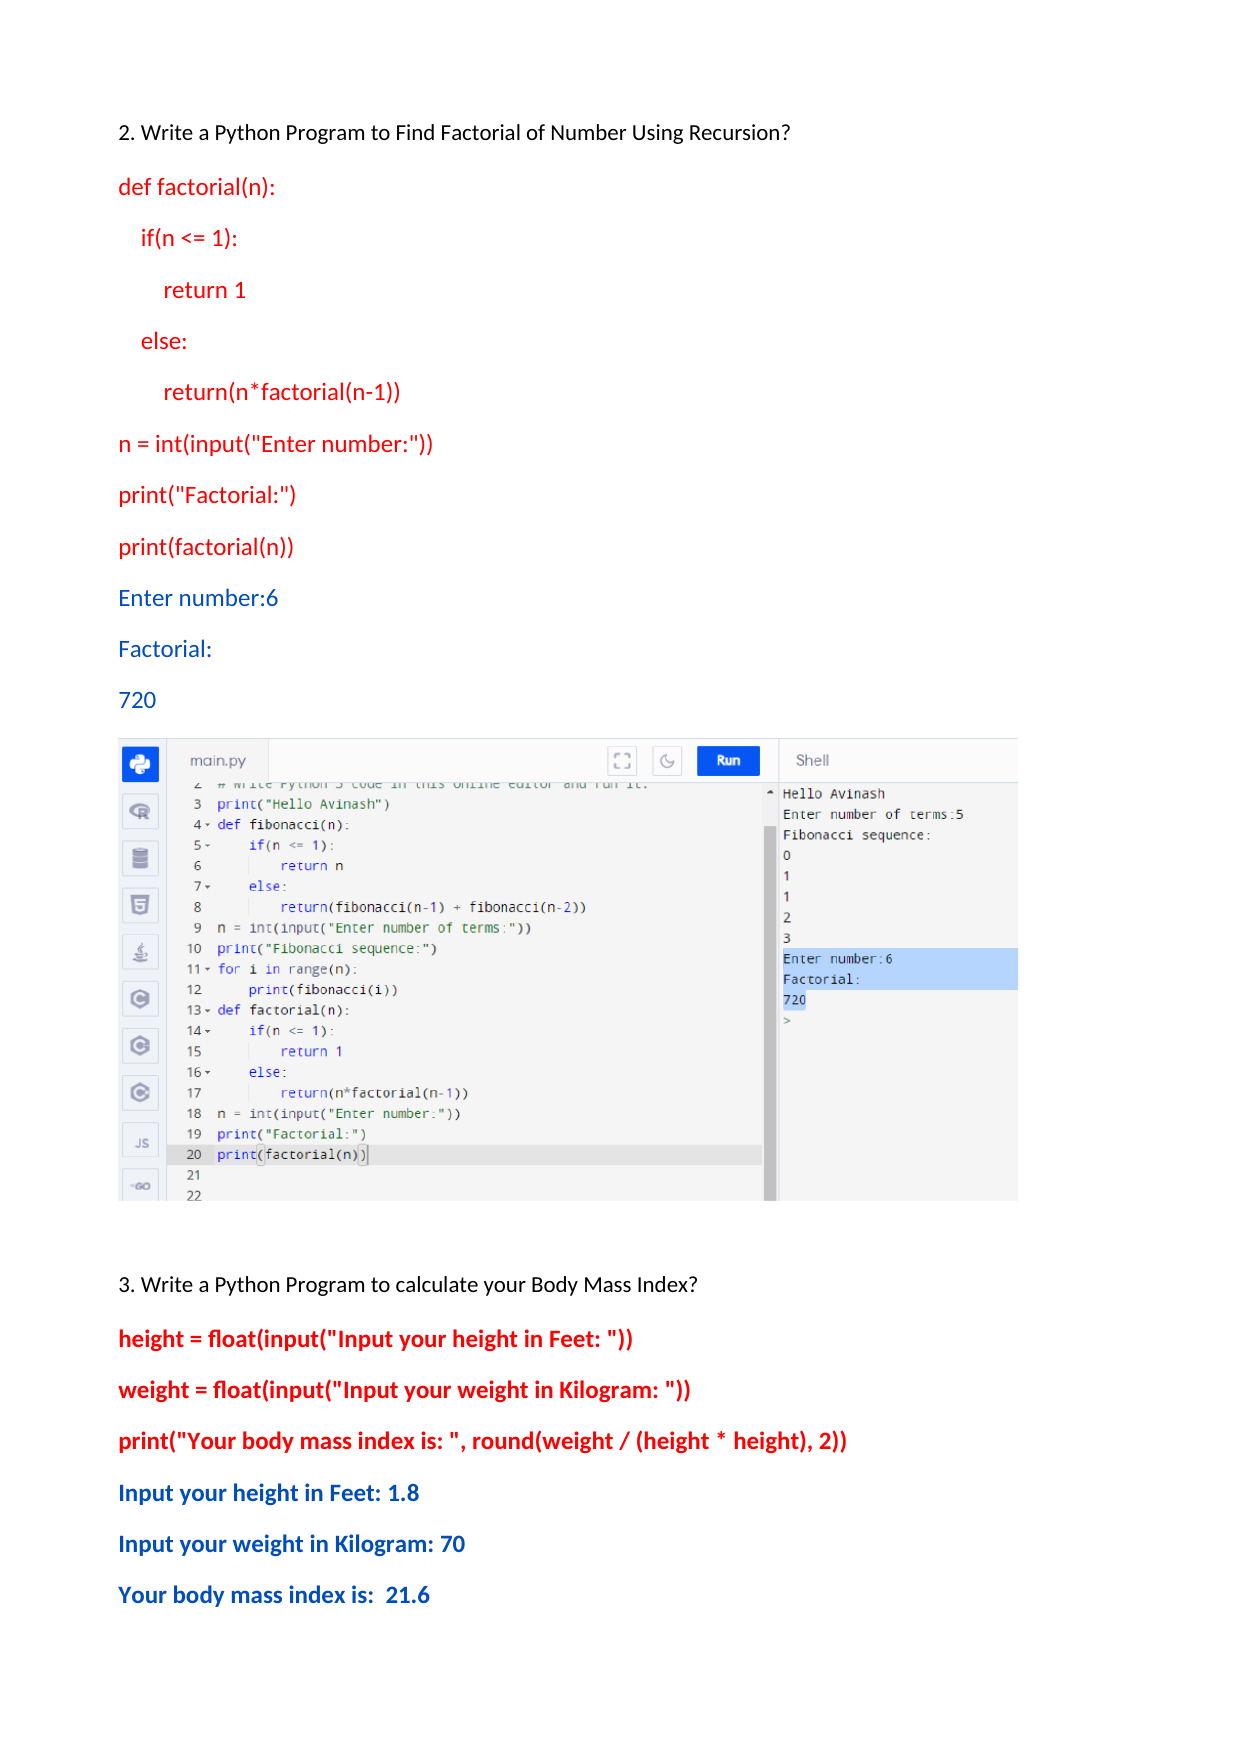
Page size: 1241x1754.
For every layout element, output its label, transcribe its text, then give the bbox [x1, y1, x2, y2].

text 720 [118, 685, 1122, 715]
text Enter number:6 [118, 582, 1122, 612]
text if(n <= 1): [118, 222, 1122, 253]
text 3. Write a Python Program to calculate your Body Mass Index? [118, 1270, 1122, 1298]
text return(n*factorial(n-1)) [118, 377, 1122, 407]
text else: [118, 325, 1122, 356]
text Input your height in Feet: 1.8 [118, 1477, 1122, 1507]
text def factorial(n): [118, 171, 1122, 202]
text n = int(input("Enter number:")) [118, 428, 1122, 458]
text 2. Write a Python Program to Find Factorial of Number Using Recursion? [118, 118, 1122, 146]
text height = float(input("Input your height in Feet: ")) [118, 1323, 1122, 1353]
text print(factorial(n)) [118, 531, 1122, 561]
text print("Factorial:") [118, 479, 1122, 510]
text return 1 [118, 274, 1122, 304]
text Input your weight in Kilogram: 70 [118, 1528, 1122, 1559]
text print("Your body mass index is: ", round(weight / (height * height), 2)) [118, 1426, 1122, 1456]
text Your body mass index is: 21.6 [118, 1579, 1122, 1610]
text Factorial: [118, 633, 1122, 664]
text weight = float(input("Input your weight in Kilogram: ")) [118, 1374, 1122, 1405]
